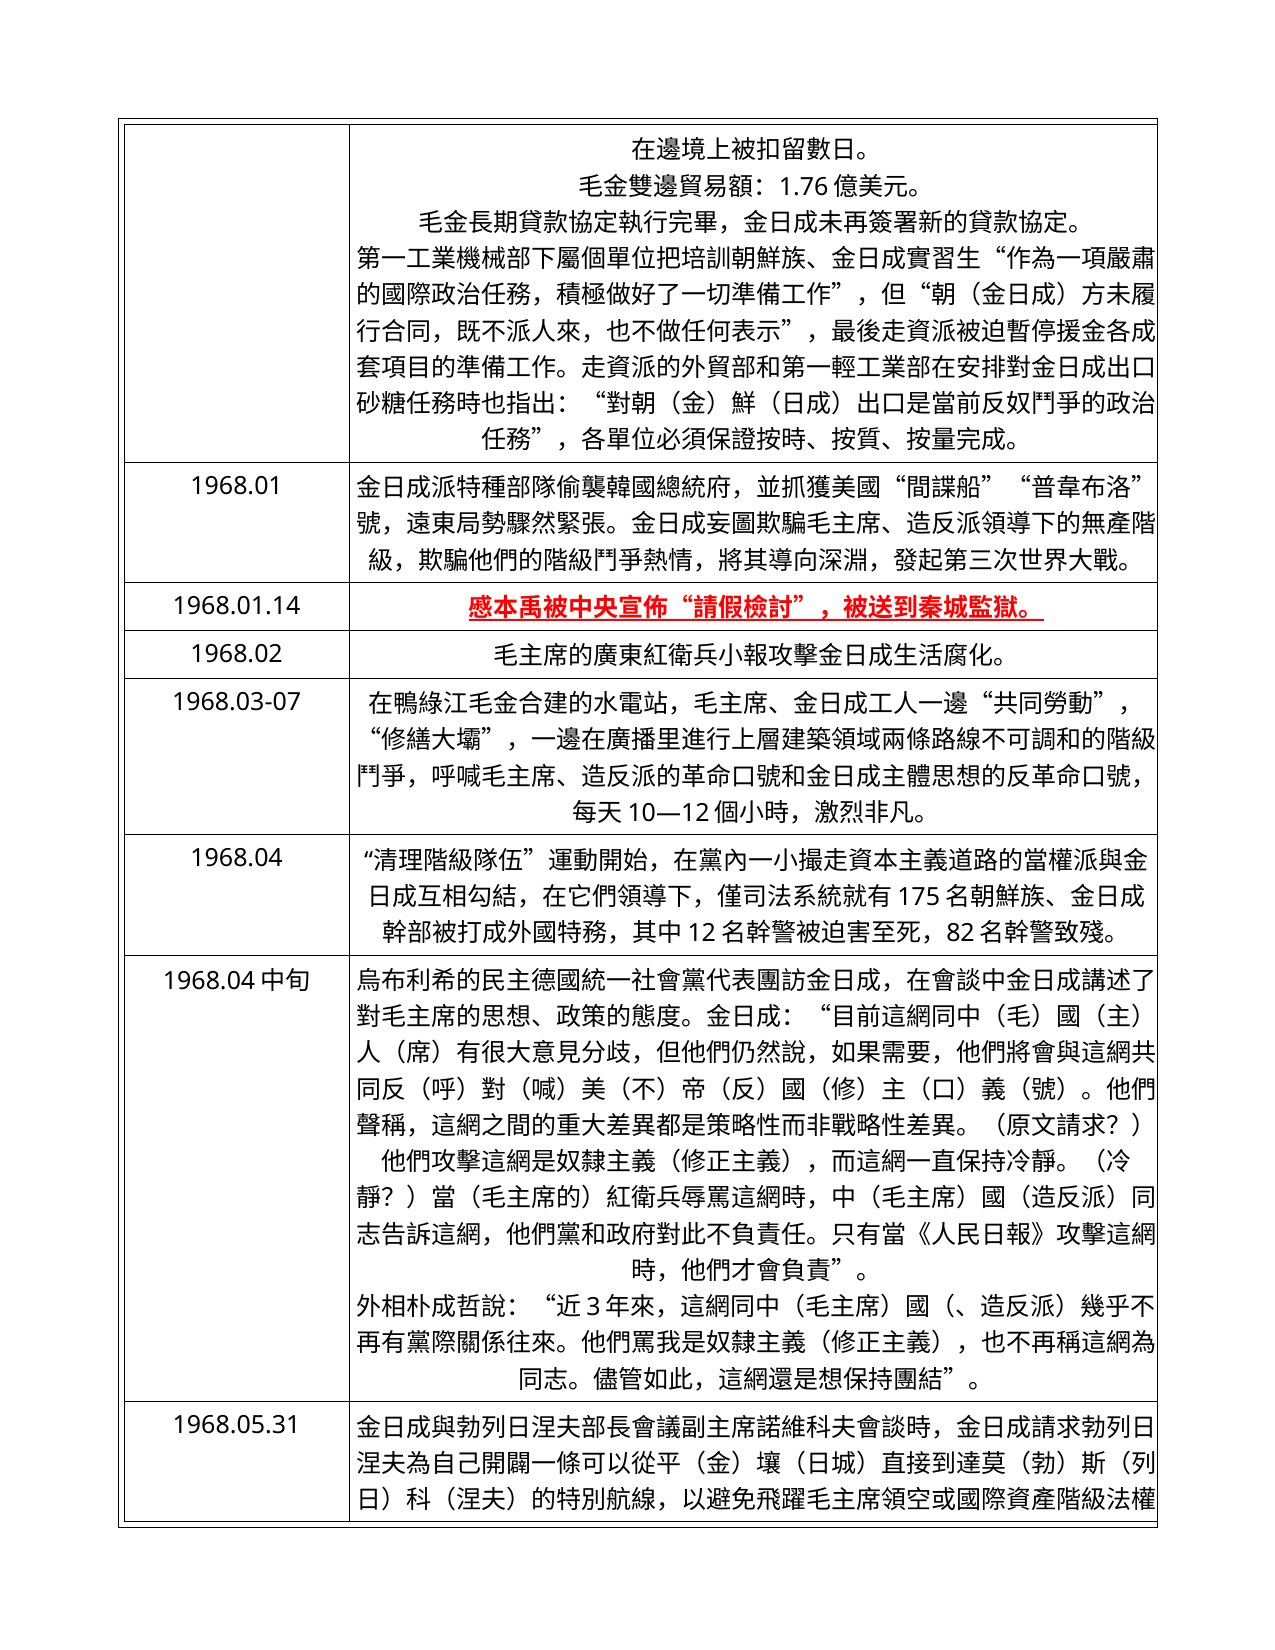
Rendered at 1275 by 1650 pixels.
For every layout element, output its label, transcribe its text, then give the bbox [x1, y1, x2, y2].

table_cell 毛主席的廣東紅衛兵小報攻擊金日成生活腐化。 [350, 631, 1157, 678]
table_cell 1968.01 [125, 463, 349, 582]
table_cell 在鴨綠江毛金合建的水電站，毛主席、金日成工人一邊“共同勞動”，“修繕大壩”，一邊在廣播里進行上層建築領域兩條路線不可調和的階級鬥爭，呼喊毛主席、造反派的革命口號和金日成主體思想的反革命口號，每天10—12個小時，激烈非凡。 [350, 679, 1157, 834]
table_cell 烏布利希的民主德國統一社會黨代表團訪金日成，在會談中金日成講述了對毛主席的思想、政策的態度。金日成：“目前這網同中（毛）國（主）人（席）有很大意見分歧，但他們仍然說，如果需要，他們將會與這網共同反（呼）對（喊）美（不）帝（反）國（修）主（口）義（號）。他們聲稱，這網之間的重大差異都是策略性而非戰略性差異。（原文請求？）他們攻擊這網是奴隸主義（修正主義），而這網一直保持冷靜。（冷靜？）當（毛主席的）紅衛兵辱罵這網時，中（毛主席）國（造反派）同志告訴這網，他們黨和政府對此不負責任。只有當《人民日報》攻擊這網時，他們才會負責”。 外相朴成哲說：“近3年來，這網同中（毛主席）國（、造反派）幾乎不再有黨際關係往來。他們罵我是奴隸主義（修正主義），也不再稱這網為同志。儘管如此，這網還是想保持團結”。 [350, 956, 1157, 1401]
table_cell 1968.05.31 [125, 1402, 349, 1521]
table_cell [125, 125, 349, 462]
table_cell 慼本禹被中央宣佈“請假檢討”，被送到秦城監獄。 [350, 583, 1157, 630]
table_cell 1968.02 [125, 631, 349, 678]
table_cell 1968.04 [125, 835, 349, 954]
table_cell 金日成派特種部隊偷襲韓國總統府，並抓獲美國“間諜船”“普韋布洛”號，遠東局勢驟然緊張。金日成妄圖欺騙毛主席、造反派領導下的無產階級，欺騙他們的階級鬥爭熱情，將其導向深淵，發起第三次世界大戰。 [350, 463, 1157, 582]
table_cell 金日成與勃列日涅夫部長會議副主席諾維科夫會談時，金日成請求勃列日涅夫為自己開闢一條可以從平（金）壤（日城）直接到達莫（勃）斯（列日）科（涅夫）的特別航線，以避免飛躍毛主席領空或國際資產階級法權 [350, 1402, 1157, 1521]
table_cell 在邊境上被扣留數日。 毛金雙邊貿易額：1.76億美元。 毛金長期貸款協定執行完畢，金日成未再簽署新的貸款協定。 第一工業機械部下屬個單位把培訓朝鮮族、金日成實習生“作為一項嚴肅的國際政治任務，積極做好了一切準備工作”，但“朝（金日成）方未履行合同，既不派人來，也不做任何表示”，最後走資派被迫暫停援金各成套項目的準備工作。走資派的外貿部和第一輕工業部在安排對金日成出口砂糖任務時也指出：“對朝（金）鮮（日成）出口是當前反奴鬥爭的政治任務”，各單位必須保證按時、按質、按量完成。 [350, 125, 1157, 462]
table_cell [119, 119, 1157, 1527]
table_cell 1968.03-07 [125, 679, 349, 834]
table_cell “清理階級隊伍”運動開始，在黨內一小撮走資本主義道路的當權派與金日成互相勾結，在它們領導下，僅司法系統就有175名朝鮮族、金日成幹部被打成外國特務，其中12名幹警被迫害至死，82名幹警致殘。 [350, 835, 1157, 954]
table_cell 1968.04中旬 [125, 956, 349, 1401]
table_cell 1968.01.14 [125, 583, 349, 630]
